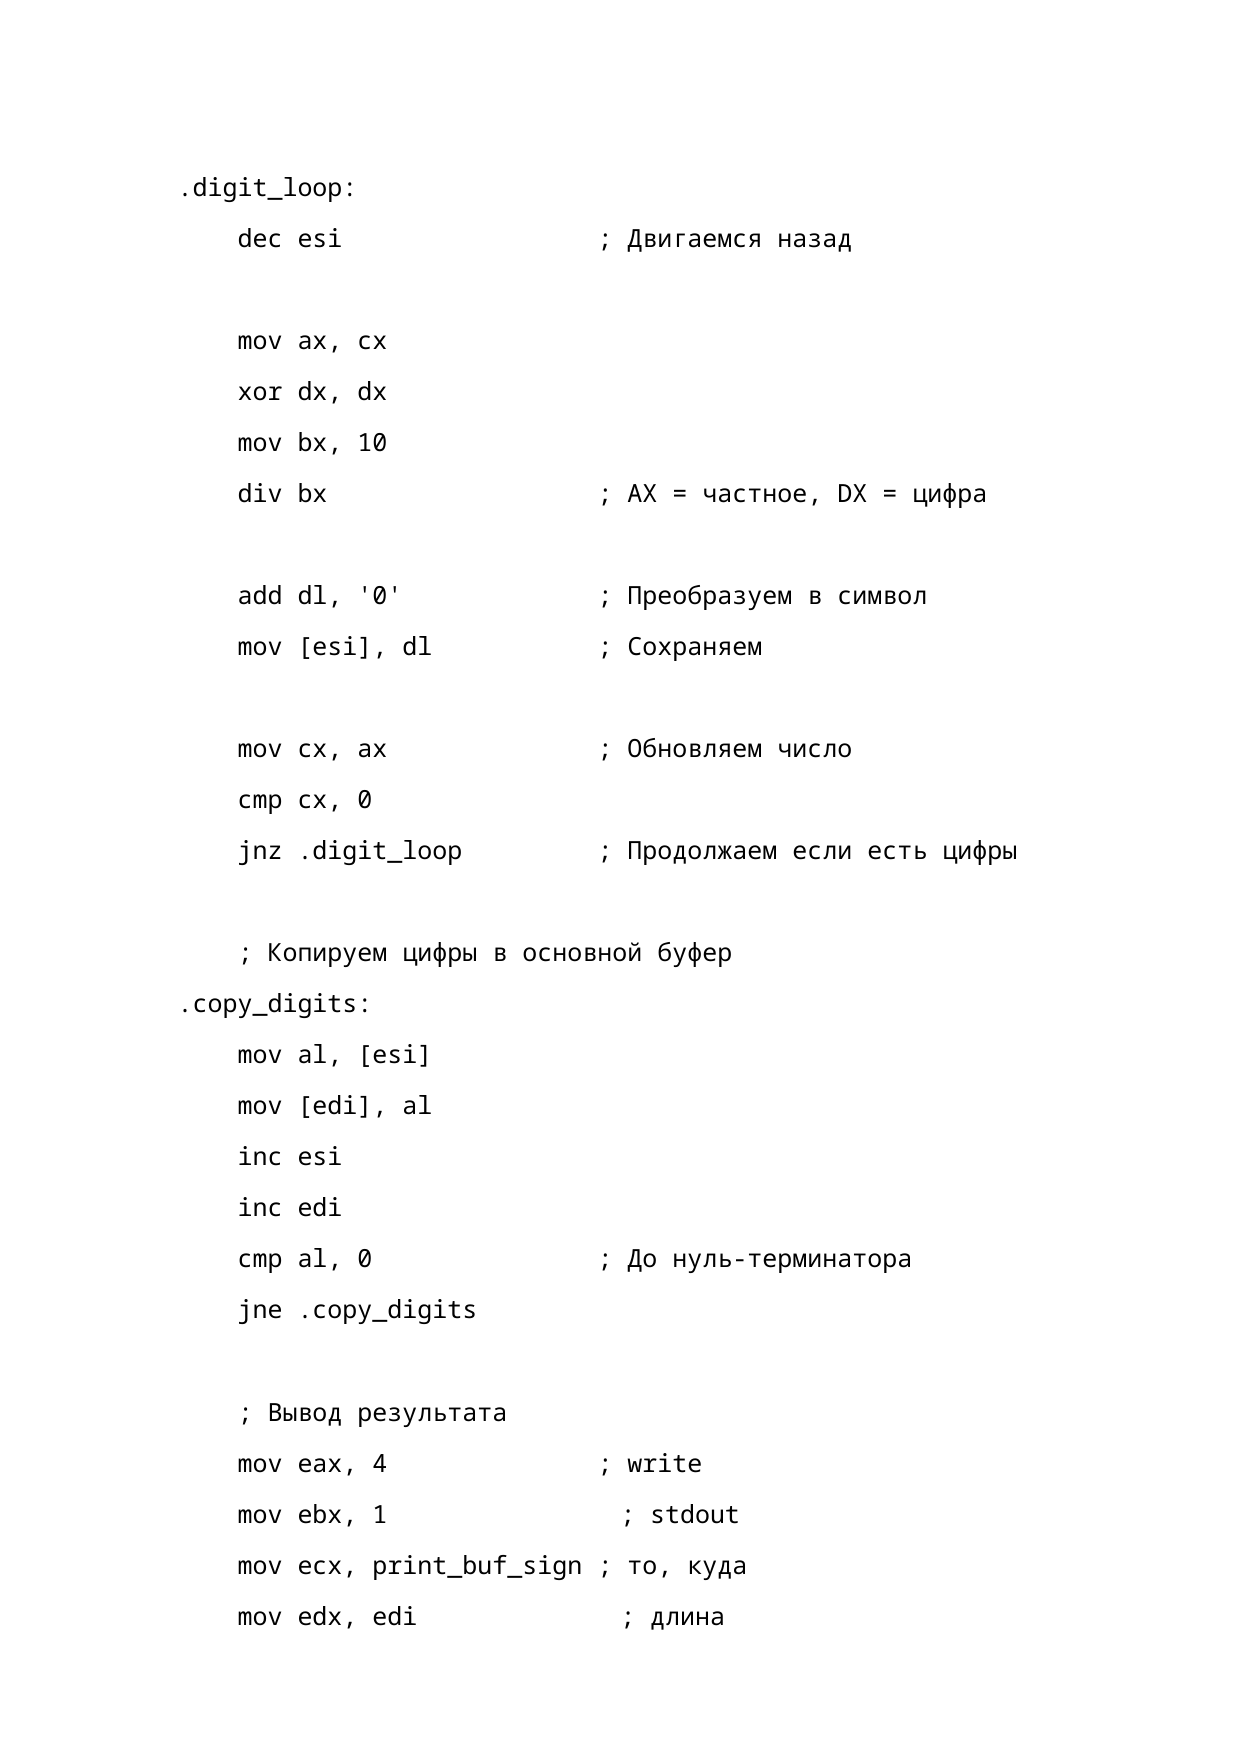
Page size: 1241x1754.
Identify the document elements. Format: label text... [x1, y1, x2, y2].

text ; Вывод результата [177, 1394, 1152, 1428]
text ; Копируем цифры в основной буфер [177, 935, 1152, 969]
text mov [esi], dl ; Сохраняем [177, 628, 1152, 663]
text cmp al, 0 ; До нуль-терминатора [177, 1241, 1152, 1275]
text .digit_loop: [177, 169, 1152, 203]
text mov [edi], al [177, 1088, 1152, 1122]
text mov cx, ax ; Обновляем число [177, 731, 1152, 765]
text .copy_digits: [177, 986, 1152, 1020]
text jnz .digit_loop ; Продолжаем если есть цифры [177, 833, 1152, 867]
text inc edi [177, 1190, 1152, 1224]
text mov eax, 4 ; write [177, 1445, 1152, 1479]
text mov ebx, 1 ; stdout [177, 1496, 1152, 1530]
text xor dx, dx [177, 373, 1152, 407]
text mov bx, 10 [177, 424, 1152, 458]
text dec esi ; Двигаемся назад [177, 220, 1152, 254]
text add dl, '0' ; Преобразуем в символ [177, 577, 1152, 612]
text mov al, [esi] [177, 1037, 1152, 1071]
text mov ax, cx [177, 322, 1152, 356]
text div bx ; AX = частное, DX = цифра [177, 475, 1152, 509]
text inc esi [177, 1139, 1152, 1173]
text jne .copy_digits [177, 1292, 1152, 1326]
text mov edx, edi ; длина [177, 1598, 1152, 1632]
text cmp cx, 0 [177, 782, 1152, 816]
text mov ecx, print_buf_sign ; то, куда [177, 1547, 1152, 1581]
